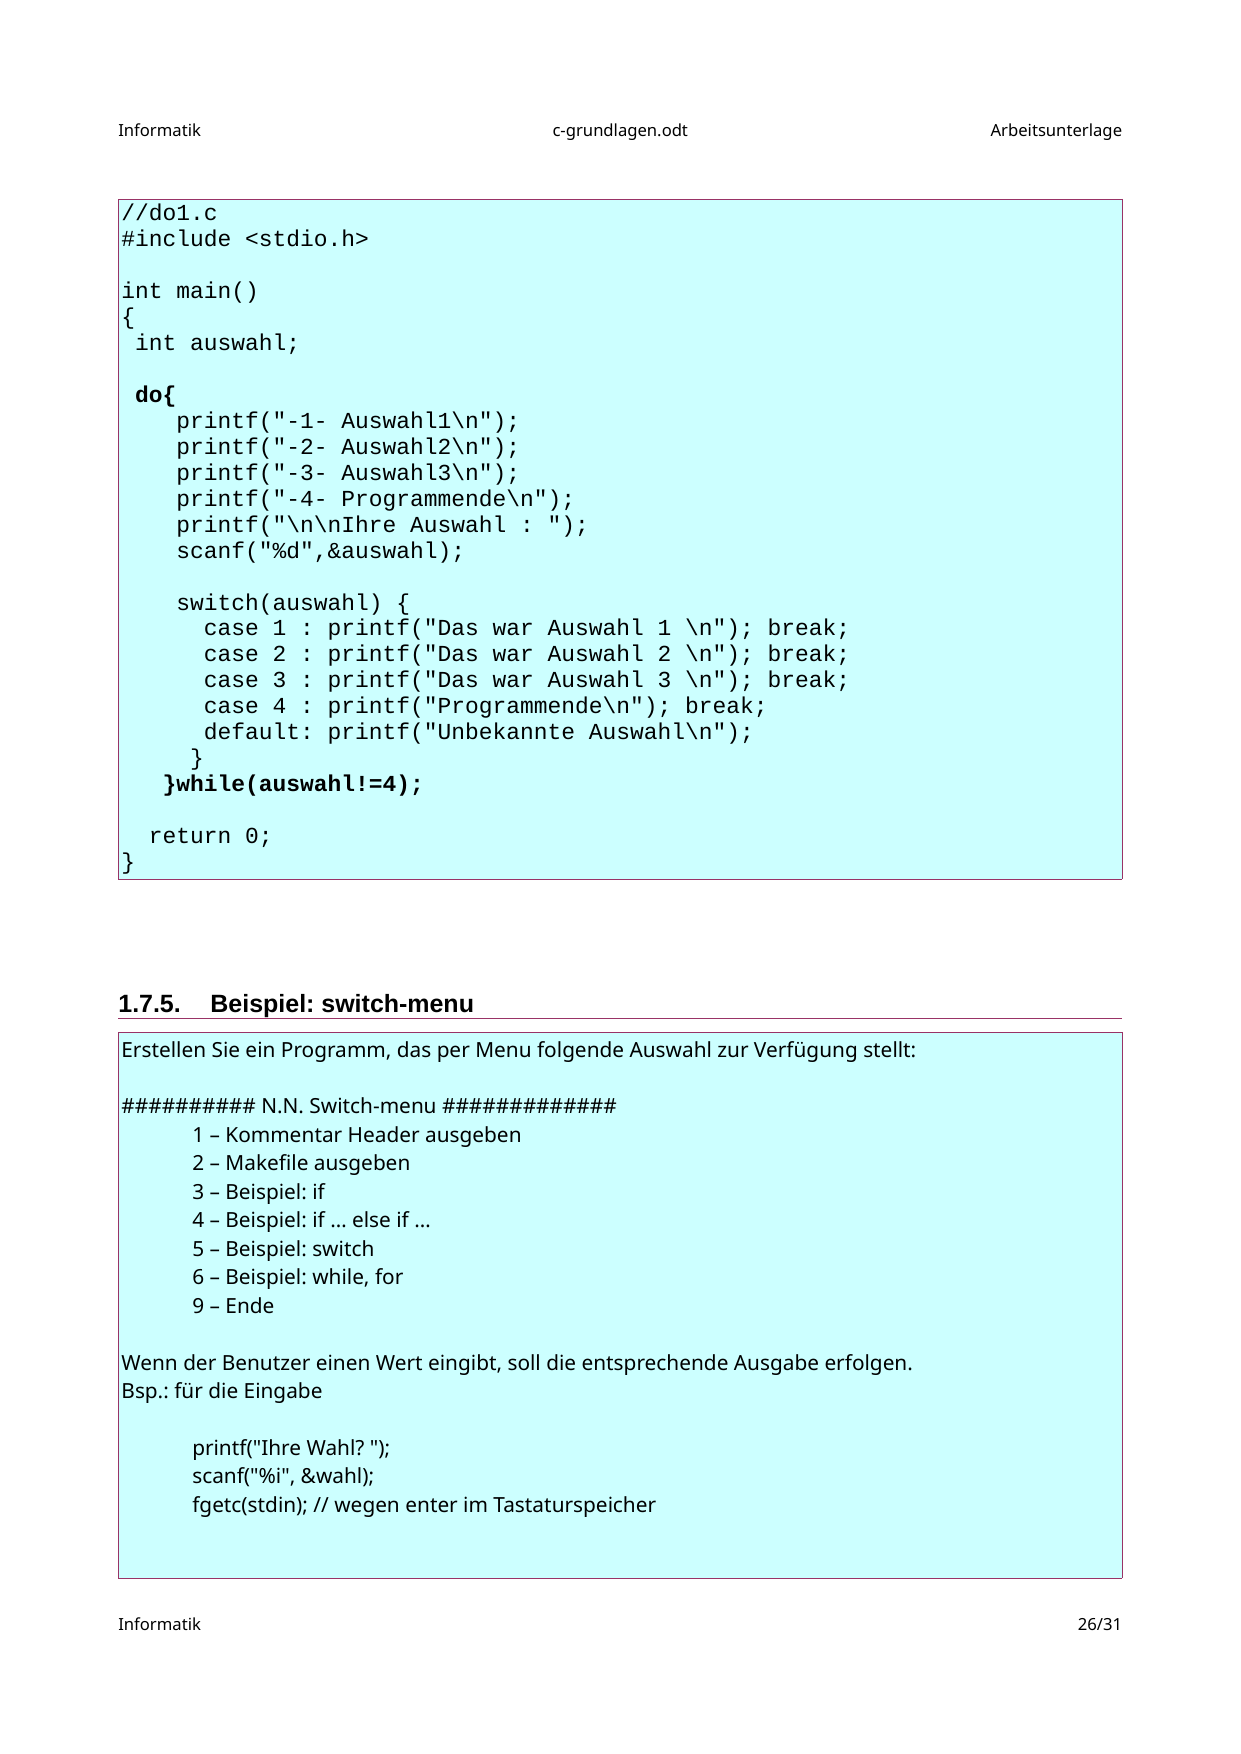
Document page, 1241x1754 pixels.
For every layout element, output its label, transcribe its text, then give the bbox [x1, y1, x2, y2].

text Bsp.: für die Eingabe [119, 1373, 1122, 1401]
text return 0; } [119, 821, 1122, 879]
text 1 – Kommentar Header ausgeben [119, 1117, 1122, 1146]
text scanf("%i", &wahl); [119, 1458, 1122, 1487]
text 3 – Beispiel: if [119, 1174, 1122, 1202]
text //do1.c [119, 200, 1122, 225]
text #include <stdio.h> int main() { [119, 225, 1122, 328]
text 6 – Beispiel: while, for [119, 1259, 1122, 1288]
text 2 – Makefile ausgeben [119, 1146, 1122, 1174]
text printf("Ihre Wahl? "); [119, 1430, 1122, 1458]
text 5 – Beispiel: switch [119, 1231, 1122, 1259]
text Erstellen Sie ein Programm, das per Menu folgende Auswahl zur Verfügung stellt: [119, 1033, 1122, 1089]
text int auswahl; do{ [119, 328, 1122, 406]
text 9 – Ende [119, 1288, 1122, 1316]
text fgetc(stdin); // wegen enter im Tastaturspeicher [119, 1487, 1122, 1515]
text ########## N.N. Switch-menu ############# [119, 1089, 1122, 1117]
text Wenn der Benutzer einen Wert eingibt, soll die entsprechende Ausgabe erfolgen. [119, 1344, 1122, 1373]
text 4 – Beispiel: if … else if … [119, 1202, 1122, 1231]
text case 1 : printf("Das war Auswahl 1 \n"); break; case 2 : printf("Das war Auswahl 2 \n"); break; case 3 : printf("Das war Auswahl 3 \n"); break; case 4 : printf("Programmende\n"); break; default: printf("Unbekannte Auswahl\n"); } }while(auswahl!=4); [119, 614, 1122, 821]
text printf("-1- Auswahl1\n"); printf("-2- Auswahl2\n"); printf("-3- Auswahl3\n"); printf("-4- Programmende\n"); printf("\n\nIhre Auswahl : "); scanf("%d",&auswahl); switch(auswahl) { [119, 406, 1122, 614]
subtitle Beispiel: switch-menu [118, 989, 1122, 1018]
